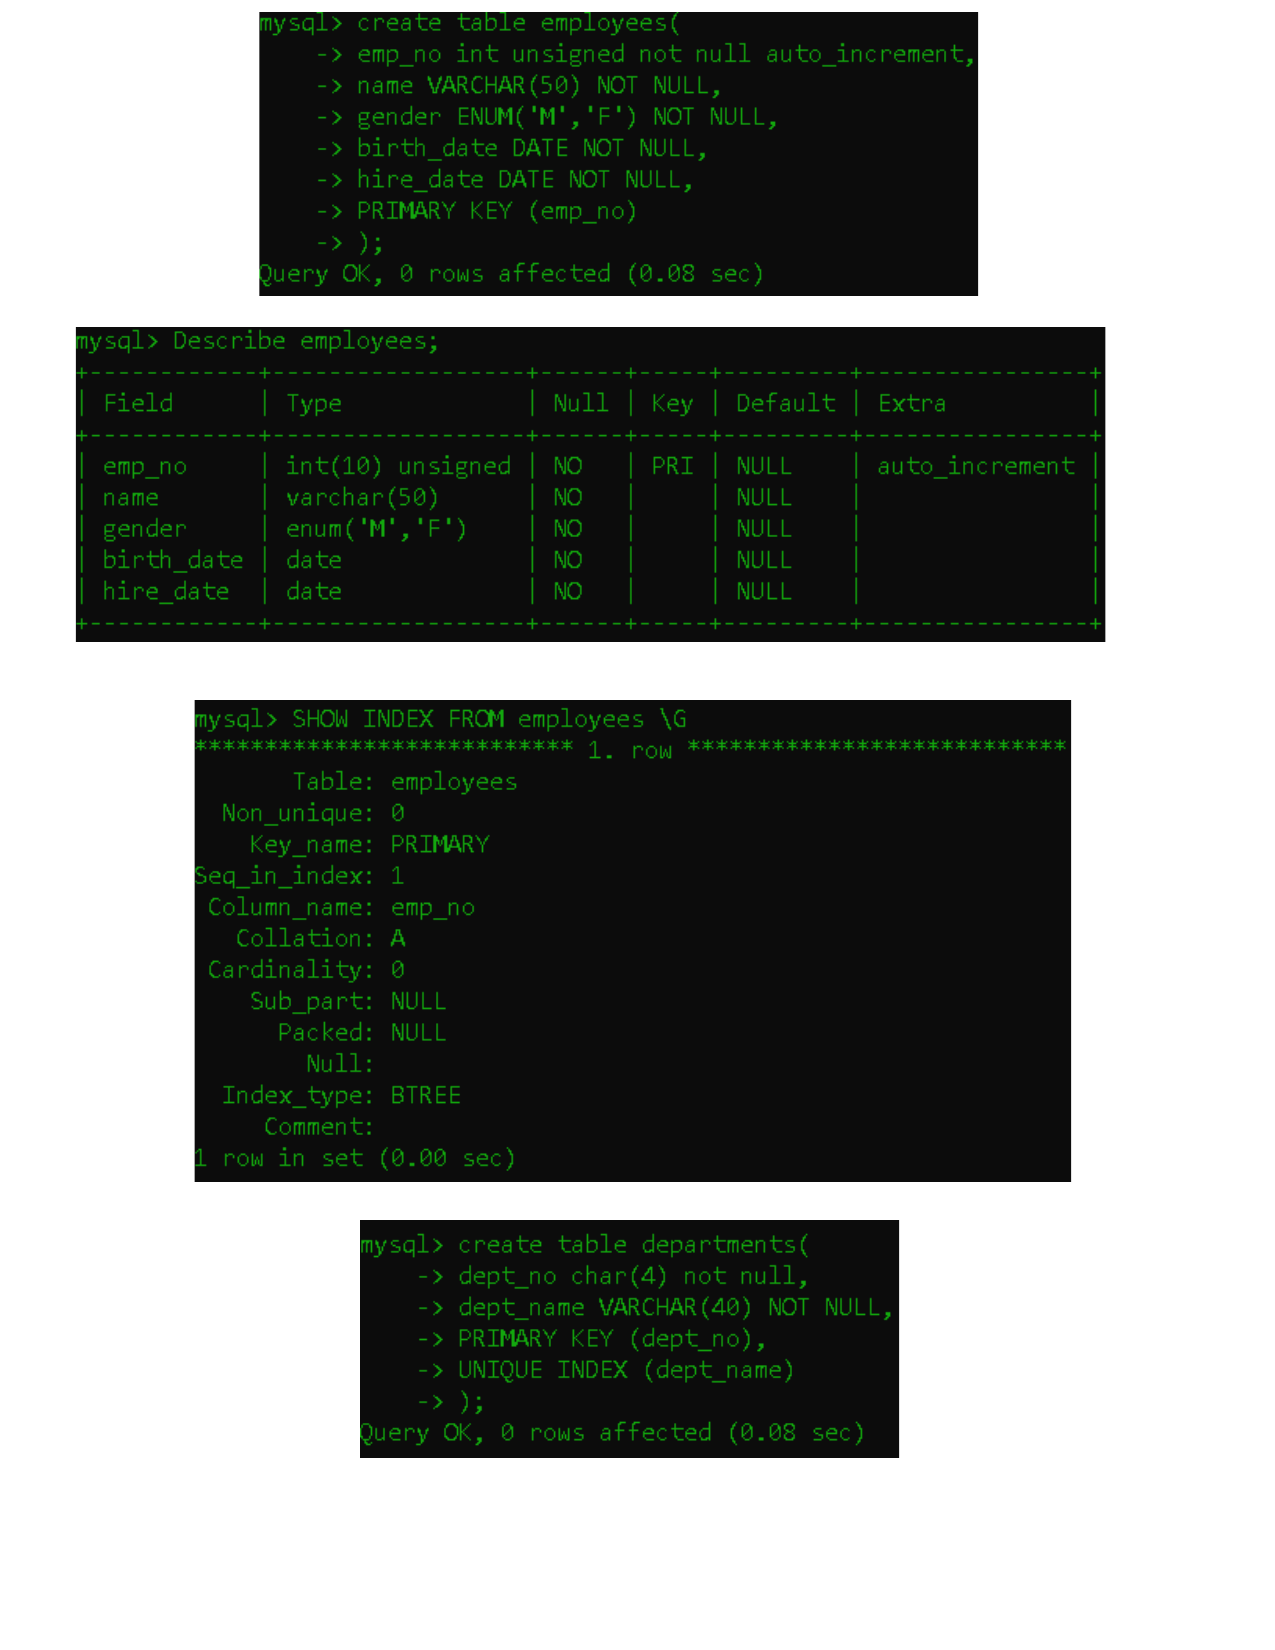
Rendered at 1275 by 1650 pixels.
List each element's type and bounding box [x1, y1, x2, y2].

picture [75, 327, 1106, 642]
picture [259, 12, 979, 296]
picture [360, 1220, 900, 1458]
picture [194, 700, 1072, 1182]
